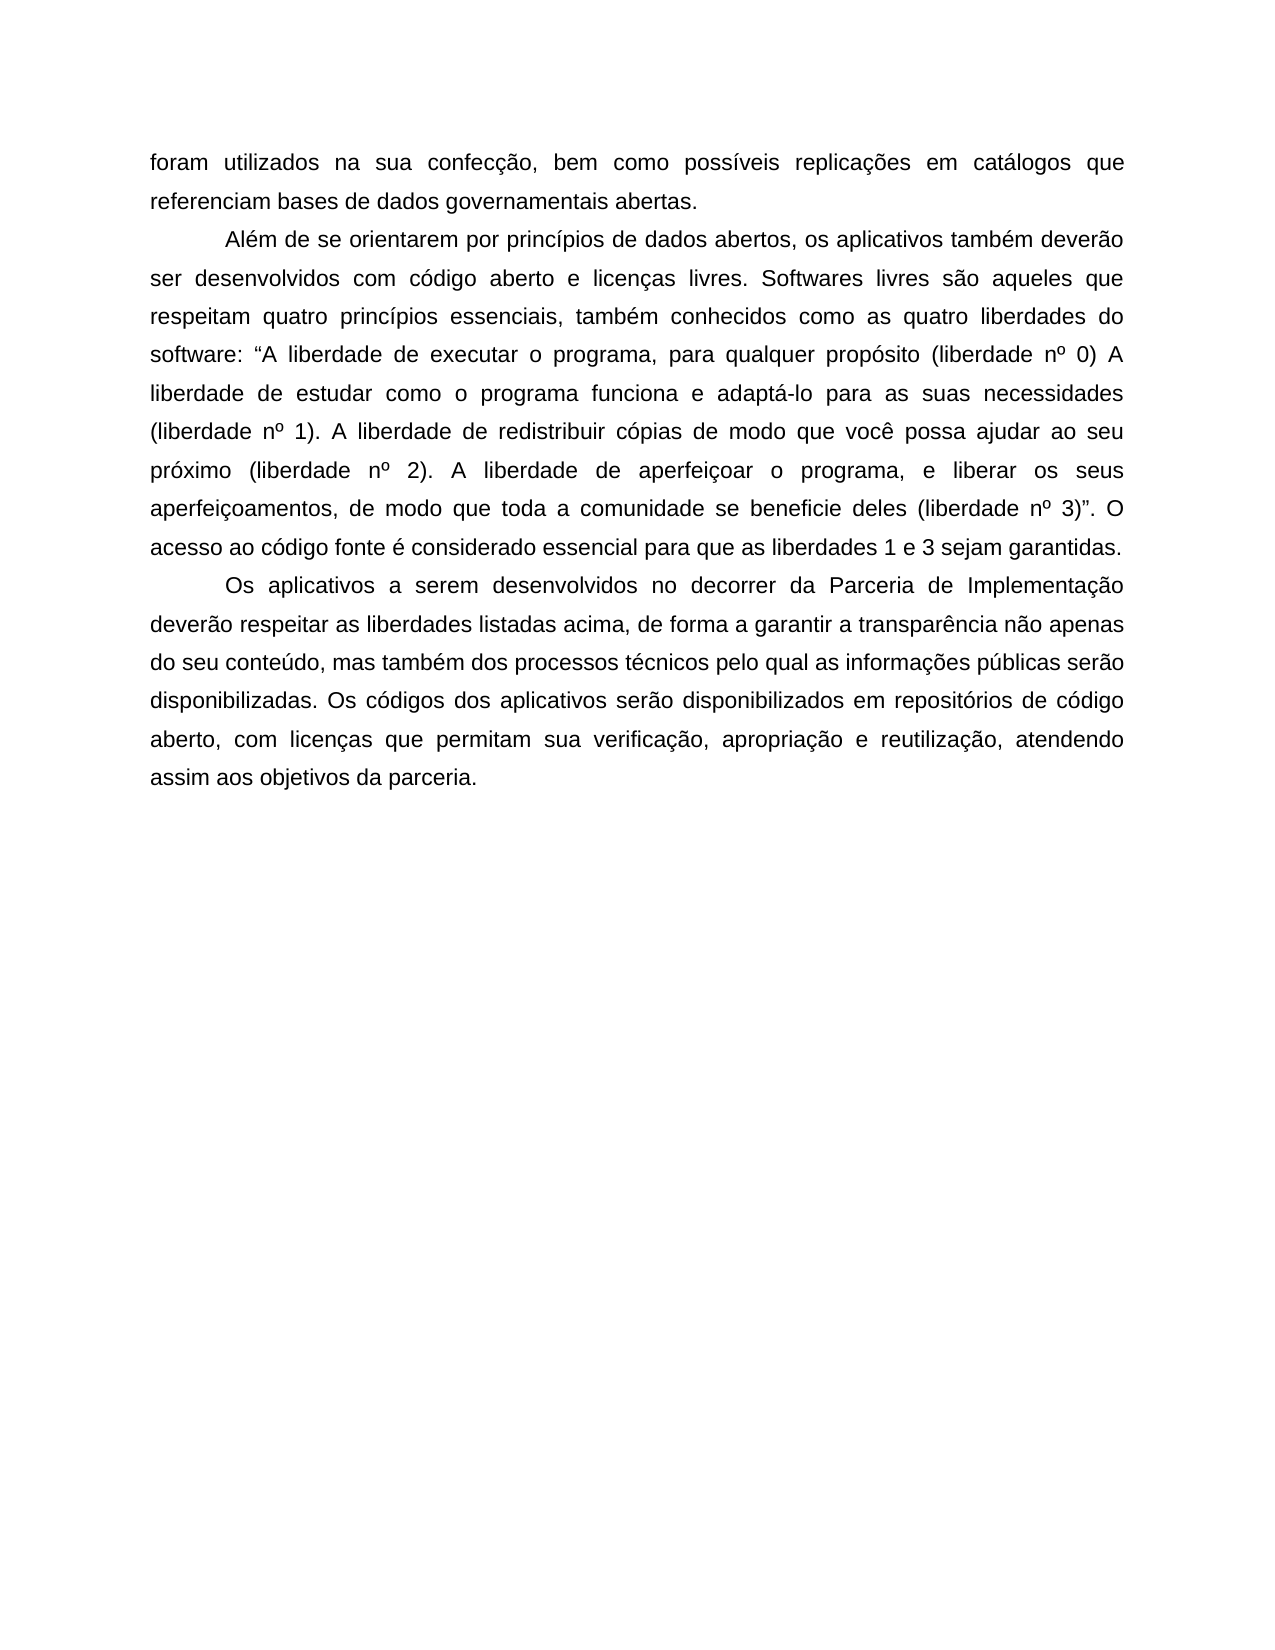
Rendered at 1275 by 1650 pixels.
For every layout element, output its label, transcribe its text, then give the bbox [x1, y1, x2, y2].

text Os aplicativos a serem desenvolvidos no decorrer da Parceria de Implementação deverão respeitar as liberdades listadas acima, de forma a garantir a transparência não apenas do seu conteúdo, mas também dos processos técnicos pelo qual as informações públicas serão disponibilizadas. Os códigos dos aplicativos serão disponibilizados em repositórios de código aberto, com licenças que permitam sua verificação, apropriação e reutilização, atendendo assim aos objetivos da parceria. [150, 573, 1125, 791]
text Além de se orientarem por princípios de dados abertos, os aplicativos também deverão ser desenvolvidos com código aberto e licenças livres. Softwares livres são aqueles que respeitam quatro princípios essenciais, também conhecidos como as quatro liberdades do software: “A liberdade de executar o programa, para qualquer propósito (liberdade nº 0) A liberdade de estudar como o programa funciona e adaptá-lo para as suas necessidades (liberdade nº 1). A liberdade de redistribuir cópias de modo que você possa ajudar ao seu próximo (liberdade nº 2). A liberdade de aperfeiçoar o programa, e liberar os seus aperfeiçoamentos, de modo que toda a comunidade se beneficie deles (liberdade nº 3)”. O acesso ao código fonte é considerado essencial para que as liberdades 1 e 3 sejam garantidas. [150, 227, 1125, 560]
text foram utilizados na sua confecção, bem como possíveis replicações em catálogos que referenciam bases de dados governamentais abertas. [150, 150, 1125, 214]
